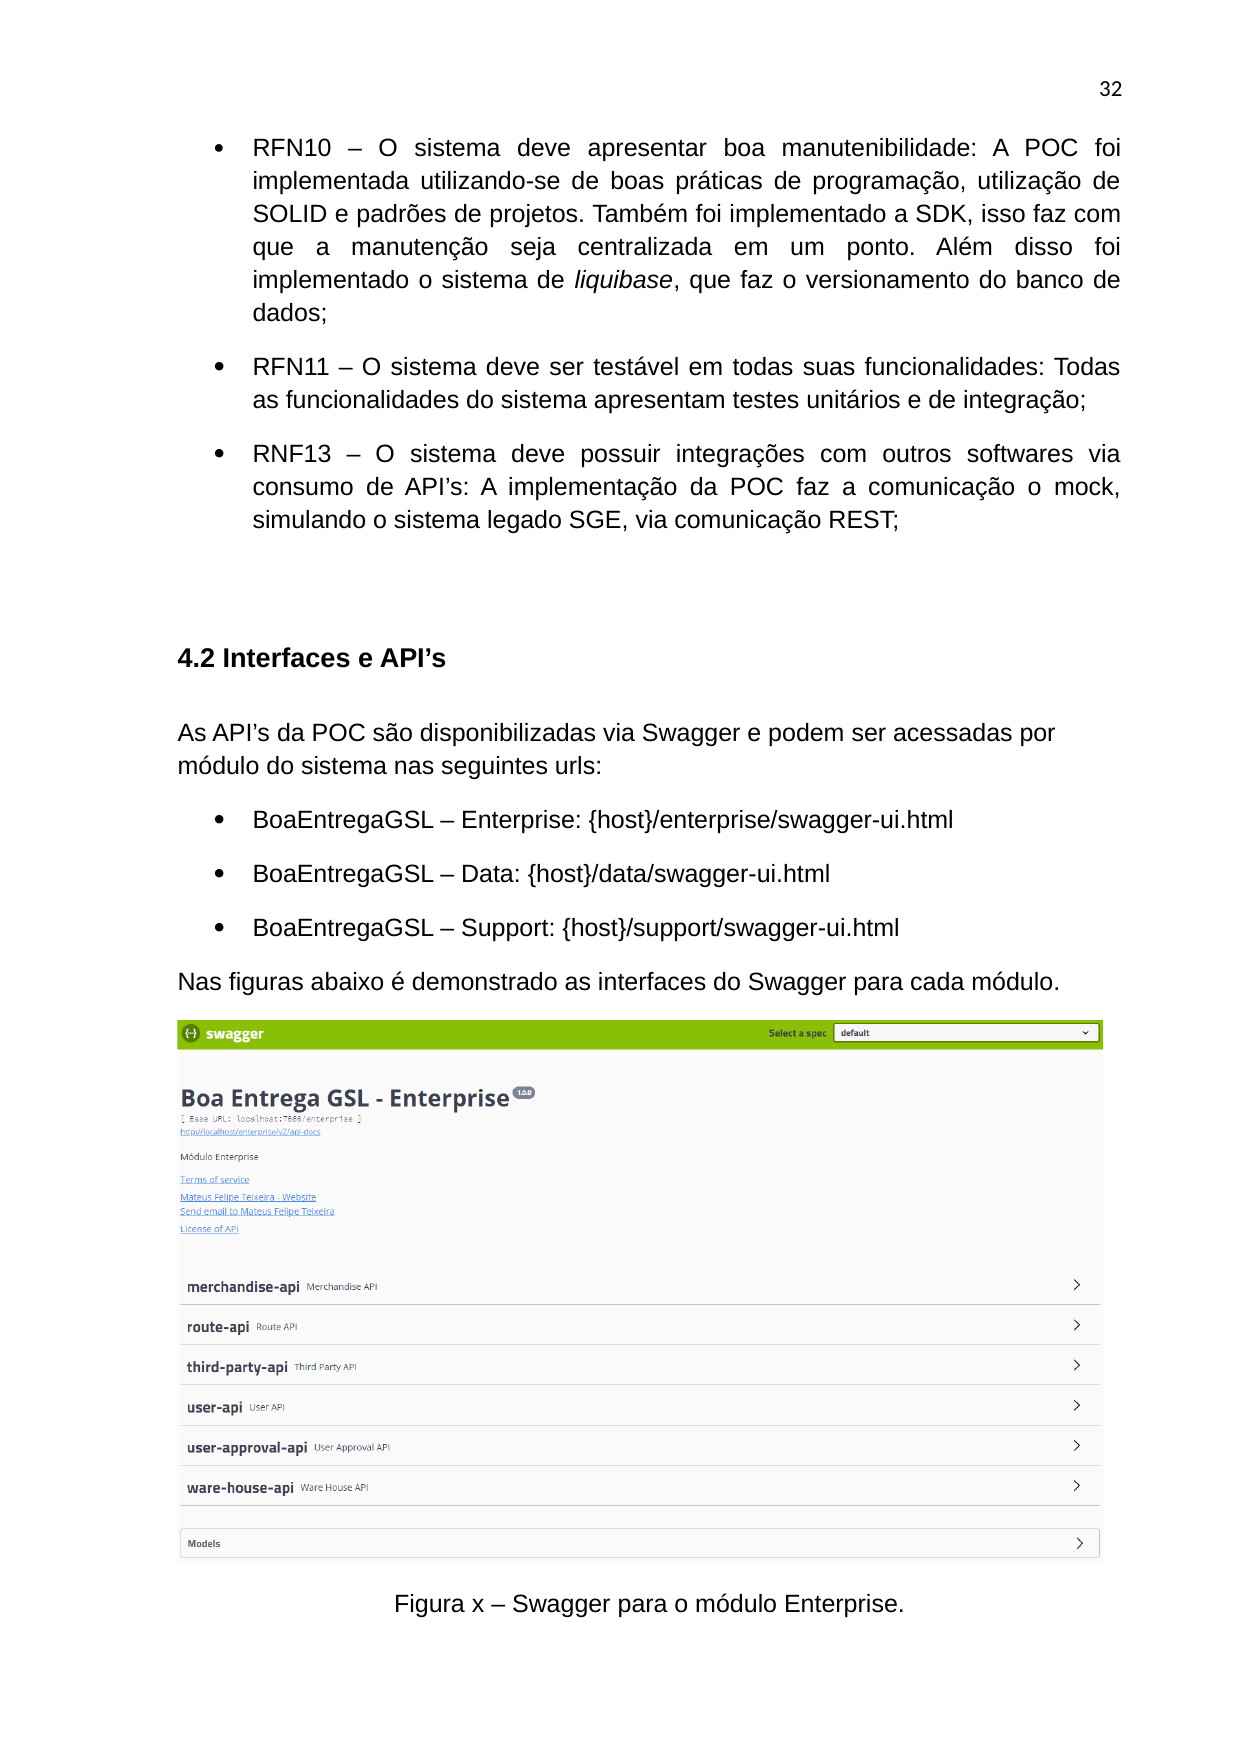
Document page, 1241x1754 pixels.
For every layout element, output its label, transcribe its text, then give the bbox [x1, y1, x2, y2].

list RNF13 – O sistema deve possuir integrações com outros softwares via consumo de API’s: A implementação da POC faz a comunicação o mock, simulando o sistema legado SGE, via comunicação REST; [215, 439, 1122, 534]
text Nas figuras abaixo é demonstrado as interfaces do Swagger para cada módulo. [177, 967, 1122, 995]
list BoaEntregaGSL – Support: {host}/support/swagger-ui.html [215, 913, 1122, 942]
subtitle 4.2 Interfaces e API’s [177, 642, 1122, 673]
text As API’s da POC são disponibilizadas via Swagger e podem ser acessadas por módulo do sistema nas seguintes urls: [177, 718, 1122, 780]
list RFN10 – O sistema deve apresentar boa manutenibilidade: A POC foi implementada utilizando-se de boas práticas de programação, utilização de SOLID e padrões de projetos. Também foi implementado a SDK, isso faz com que a manutenção seja centralizada em um ponto. Além disso foi implementado o sistema de liquibase, que faz o versionamento do banco de dados; [215, 133, 1122, 327]
text Figura x – Swagger para o módulo Enterprise. [177, 1589, 1122, 1618]
list BoaEntregaGSL – Data: {host}/data/swagger-ui.html [215, 859, 1122, 888]
list RFN11 – O sistema deve ser testável em todas suas funcionalidades: Todas as funcionalidades do sistema apresentam testes unitários e de integração; [215, 352, 1122, 414]
list BoaEntregaGSL – Enterprise: {host}/enterprise/swagger-ui.html [215, 805, 1122, 834]
